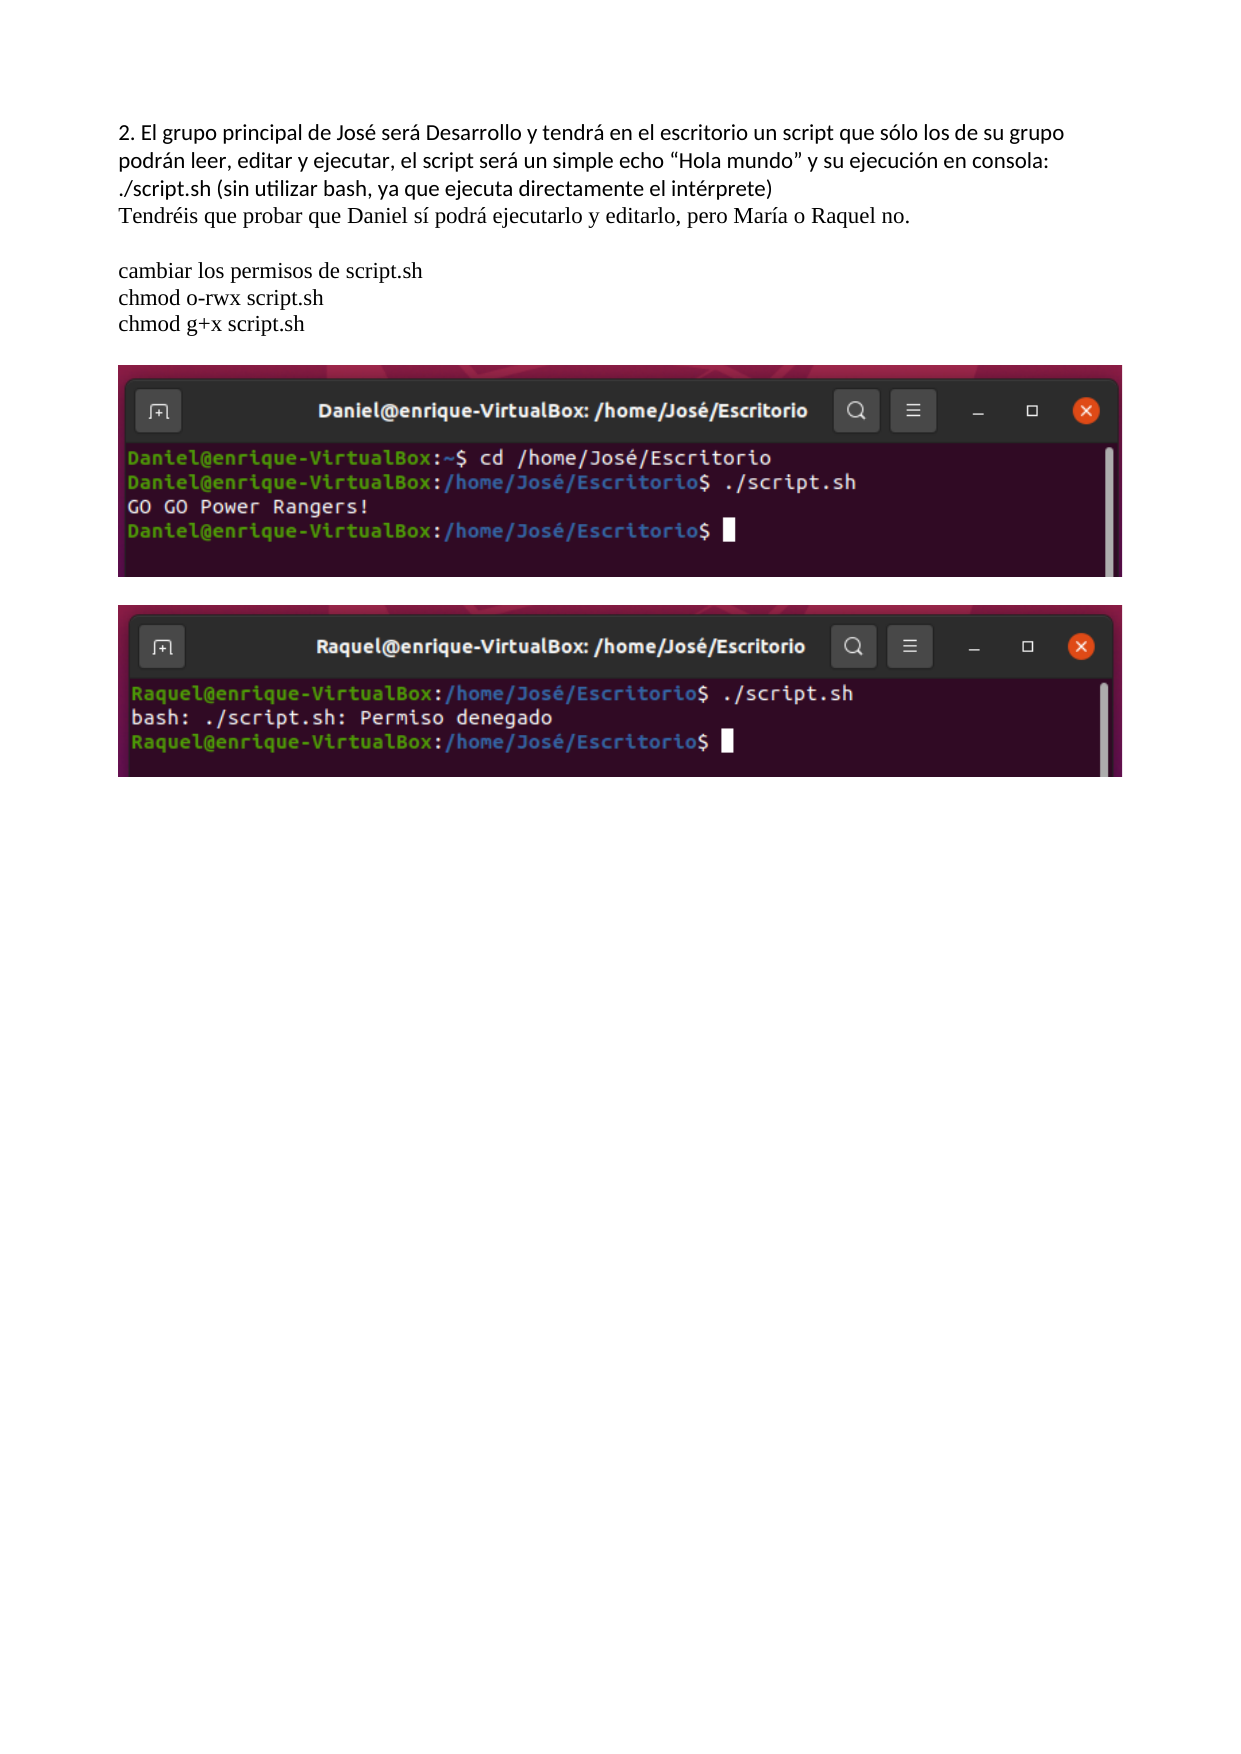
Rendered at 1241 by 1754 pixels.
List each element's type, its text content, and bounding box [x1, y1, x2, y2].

text chmod g+x script.sh [118, 310, 1122, 336]
text 2. El grupo principal de José será Desarrollo y tendrá en el escritorio un script que sólo los de su grupo podrán leer, editar y ejecutar, el script será un simple echo “Hola mundo” y su ejecución en consola: [118, 118, 1122, 174]
picture [118, 605, 1123, 777]
text Tendréis que probar que Daniel sí podrá ejecutarlo y editarlo, pero María o Raquel no. [118, 202, 1122, 228]
text ./script.sh (sin utilizar bash, ya que ejecuta directamente el intérprete) [118, 174, 1122, 202]
text cambiar los permisos de script.sh [118, 257, 1122, 284]
text chmod o-rwx script.sh [118, 284, 1122, 310]
picture [118, 365, 1123, 577]
